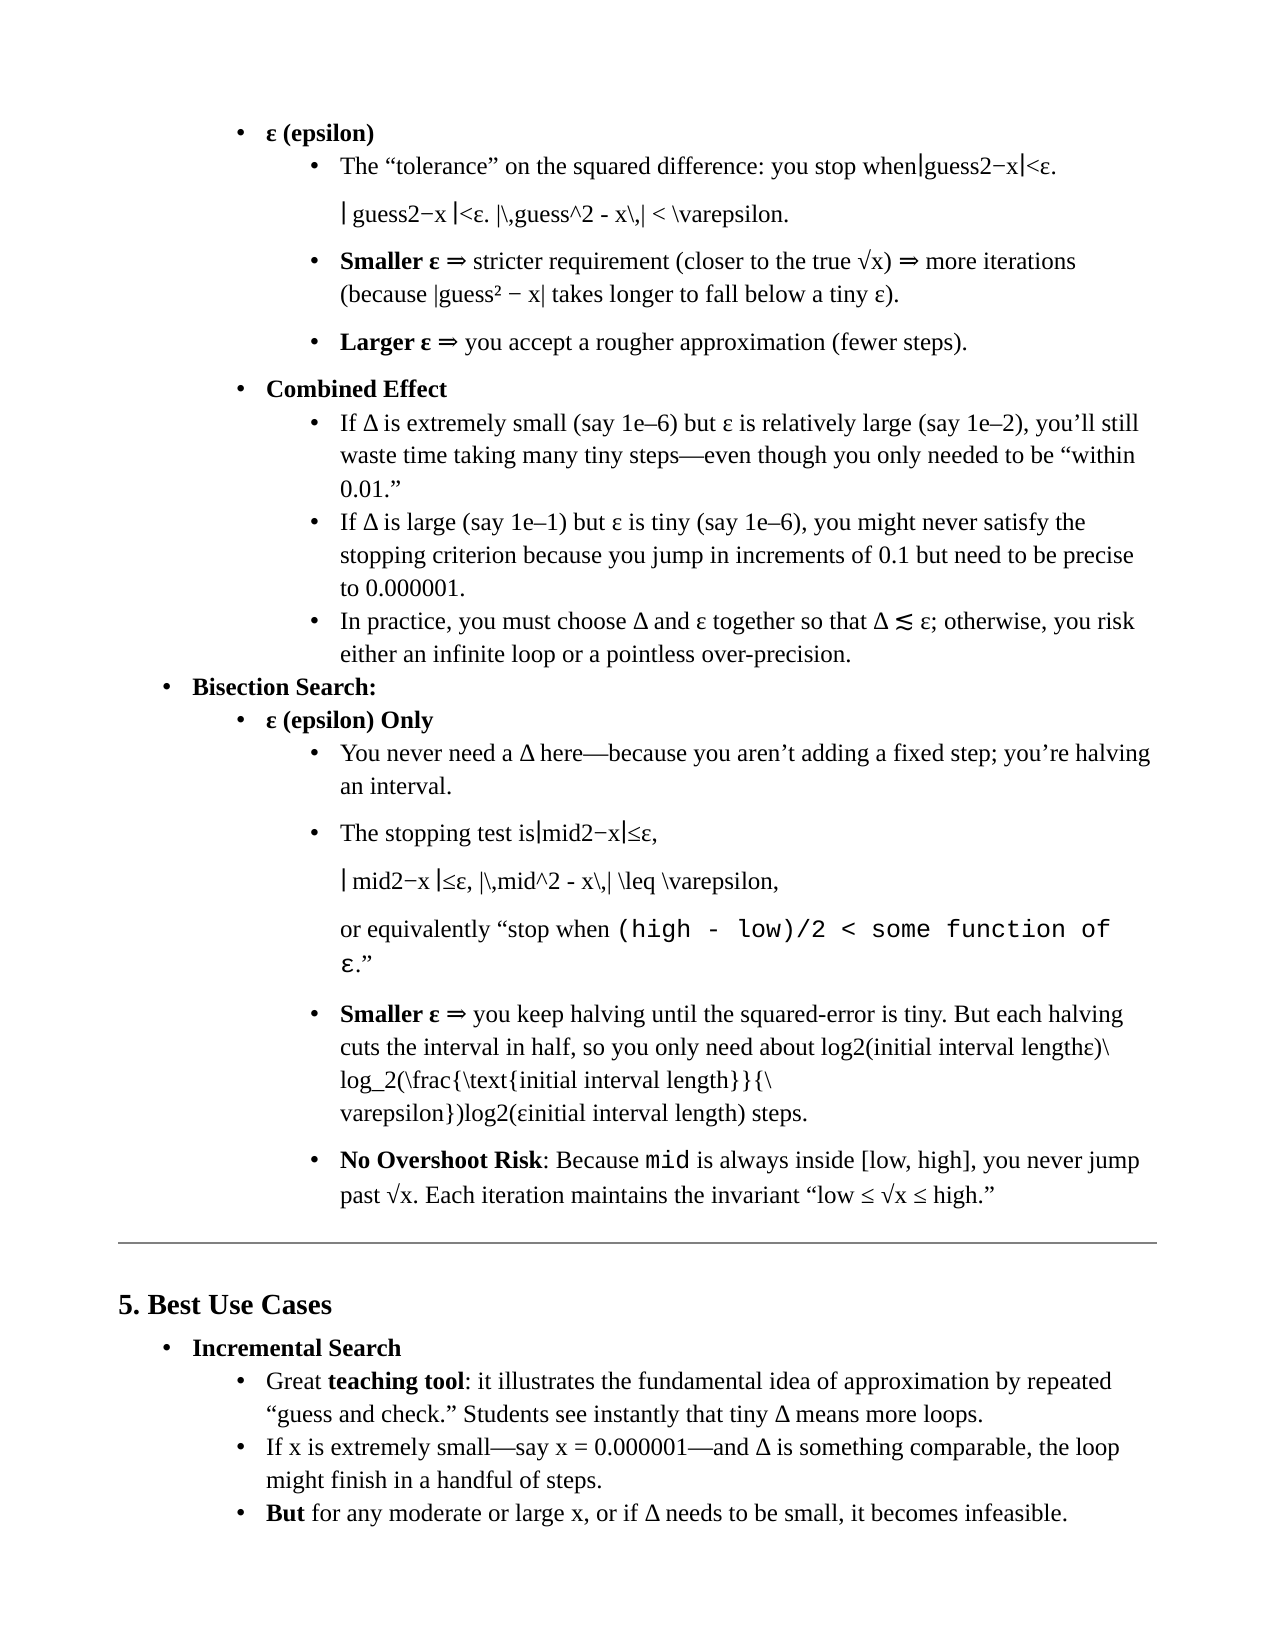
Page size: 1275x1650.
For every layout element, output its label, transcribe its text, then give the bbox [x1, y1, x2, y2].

list Smaller ε ⇒ stricter requirement (closer to the true √x) ⇒ more iterations (because |guess² − x| takes longer to fall below a tiny ε). [310, 246, 1157, 308]
list ε (epsilon) Only [236, 705, 1157, 733]
list If Δ is large (say 1e–1) but ε is tiny (say 1e–6), you might never satisfy the stopping criterion because you jump in increments of 0.1 but need to be precise to 0.000001. [310, 507, 1157, 601]
list Larger ε ⇒ you accept a rougher approximation (fewer steps). [310, 327, 1157, 356]
list ε (epsilon) [236, 118, 1157, 147]
list If Δ is extremely small (say 1e–6) but ε is relatively large (say 1e–2), you’ll still waste time taking many tiny steps—even though you only needed to be “within 0.01.” [310, 408, 1157, 502]
list Incremental Search [162, 1333, 1157, 1362]
list Combined Effect [236, 374, 1157, 403]
list Bisection Search: [162, 672, 1157, 701]
list or equivalently “stop when (high - low)/2 < some function of ε.” [310, 914, 1157, 979]
list The “tolerance” on the squared difference: you stop when∣guess2−x∣<ε. [310, 151, 1157, 180]
list Smaller ε ⇒ you keep halving until the squared‐error is tiny. But each halving cuts the interval in half, so you only need about log⁡2(initial interval lengthε)\log_2(\frac{\text{initial interval length}}{\varepsilon})log2(εinitial interval length) steps. [310, 999, 1157, 1127]
list ∣ mid2−x ∣≤ε, |\,mid^2 - x\,| \leq \varepsilon, [310, 866, 1157, 895]
list You never need a Δ here—because you aren’t adding a fixed step; you’re halving an interval. [310, 738, 1157, 799]
list The stopping test is∣mid2−x∣≤ε, [310, 818, 1157, 847]
list If x is extremely small—say x = 0.000001—and Δ is something comparable, the loop might finish in a handful of steps. [236, 1432, 1157, 1494]
list No Overshoot Risk: Because mid is always inside [low, high], you never jump past √x. Each iteration maintains the invariant “low ≤ √x ≤ high.” [310, 1145, 1157, 1209]
subtitle 5. Best Use Cases [118, 1287, 1157, 1321]
list ∣ guess2−x ∣<ε. |\,guess^2 - x\,| < \varepsilon. [310, 199, 1157, 227]
list In practice, you must choose Δ and ε together so that Δ ≲ ε; otherwise, you risk either an infinite loop or a pointless over-precision. [310, 606, 1157, 667]
list Great teaching tool: it illustrates the fundamental idea of approximation by repeated “guess and check.” Students see instantly that tiny Δ means more loops. [236, 1366, 1157, 1428]
list But for any moderate or large x, or if Δ needs to be small, it becomes infeasible. [236, 1498, 1157, 1527]
